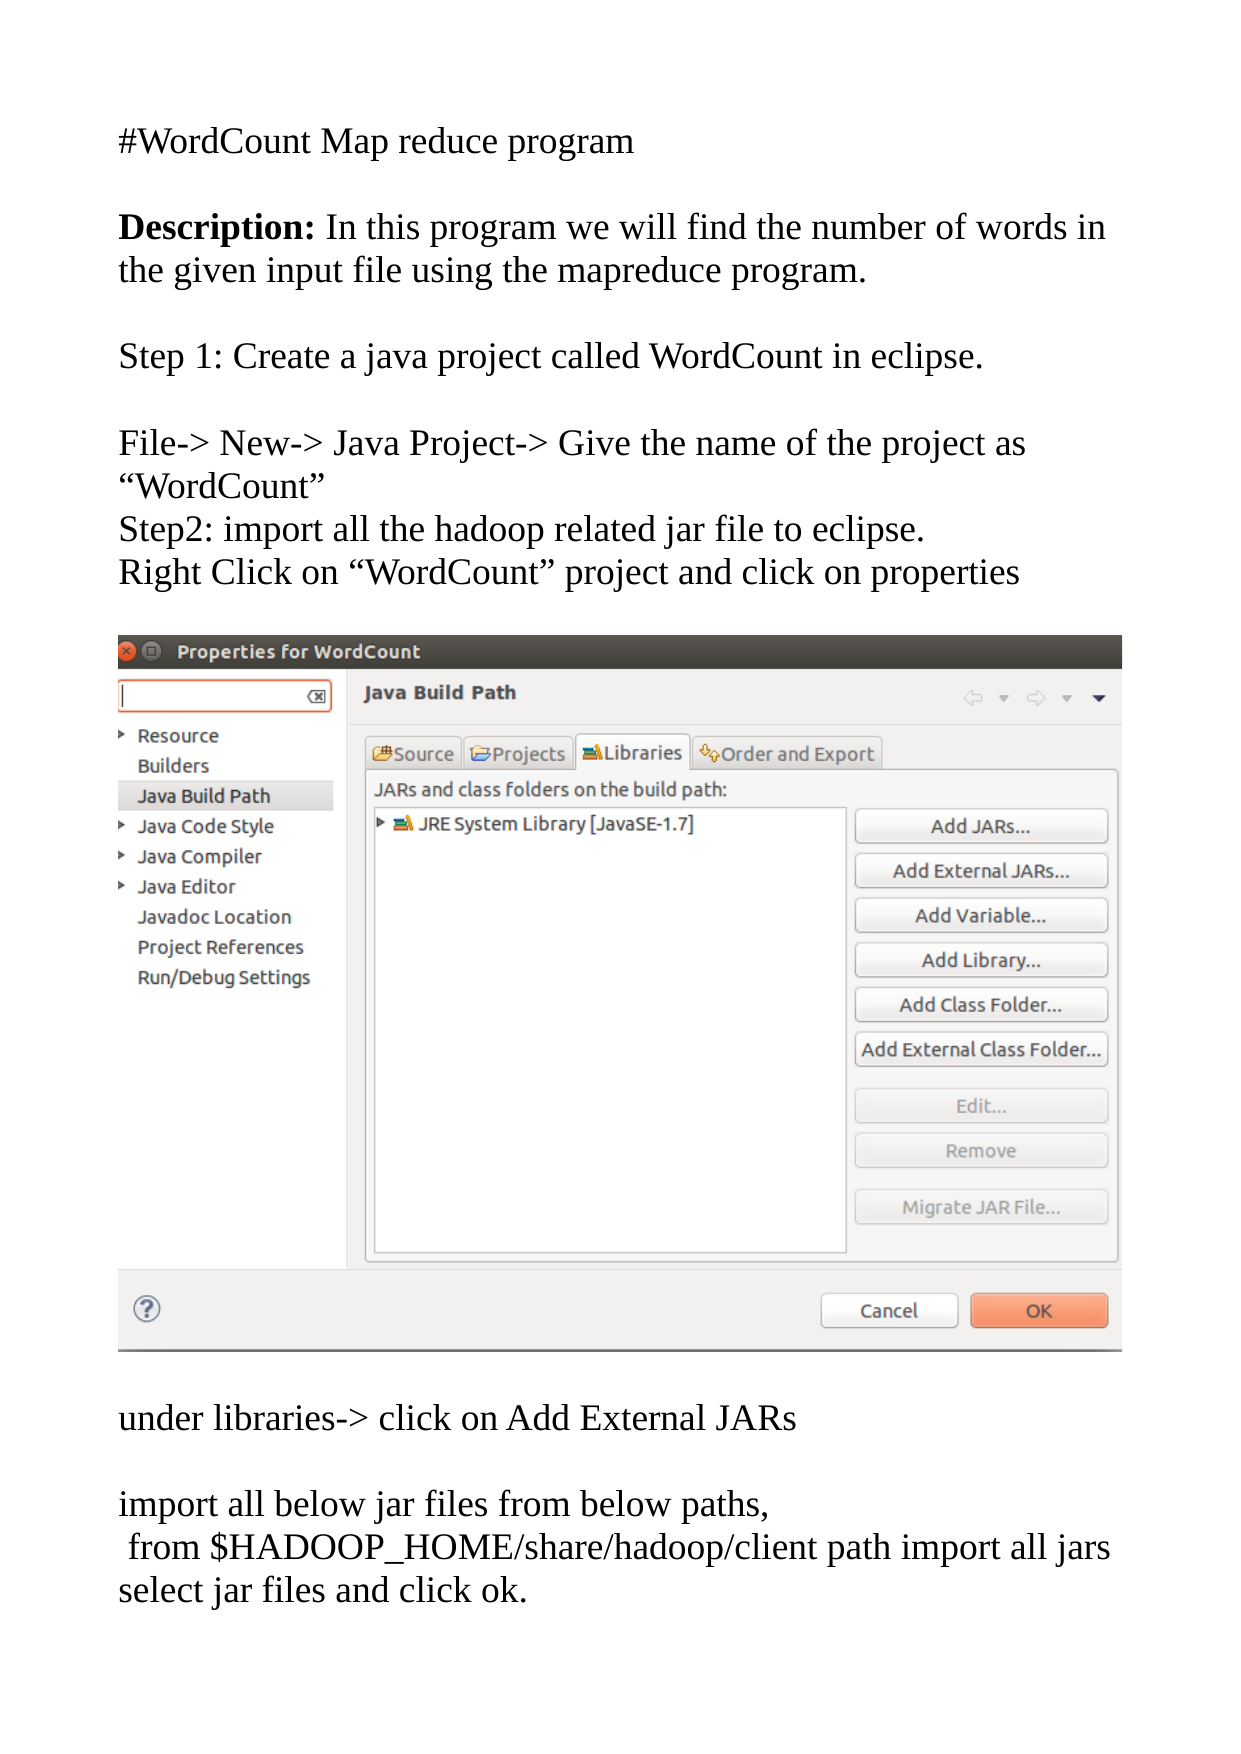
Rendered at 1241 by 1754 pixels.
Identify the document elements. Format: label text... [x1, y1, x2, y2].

text import all below jar files from below paths, [118, 1481, 1122, 1524]
text select jar files and click ok. [118, 1568, 1122, 1611]
text #WordCount Map reduce program [118, 118, 1122, 161]
text Description: In this program we will find the number of words in the given input file using the mapreduce program. [118, 204, 1122, 291]
text under libraries-> click on Add External JARs [118, 1395, 1122, 1438]
text Right Click on “WordCount” project and click on properties [118, 549, 1122, 592]
text Step2: import all the hadoop related jar file to eclipse. [118, 506, 1122, 549]
text Step 1: Create a java project called WordCount in eclipse. [118, 334, 1122, 377]
text File-> New-> Java Project-> Give the name of the project as “WordCount” [118, 420, 1122, 506]
text from $HADOOP_HOME/share/hadoop/client path import all jars [118, 1524, 1122, 1568]
picture [118, 635, 1123, 1352]
